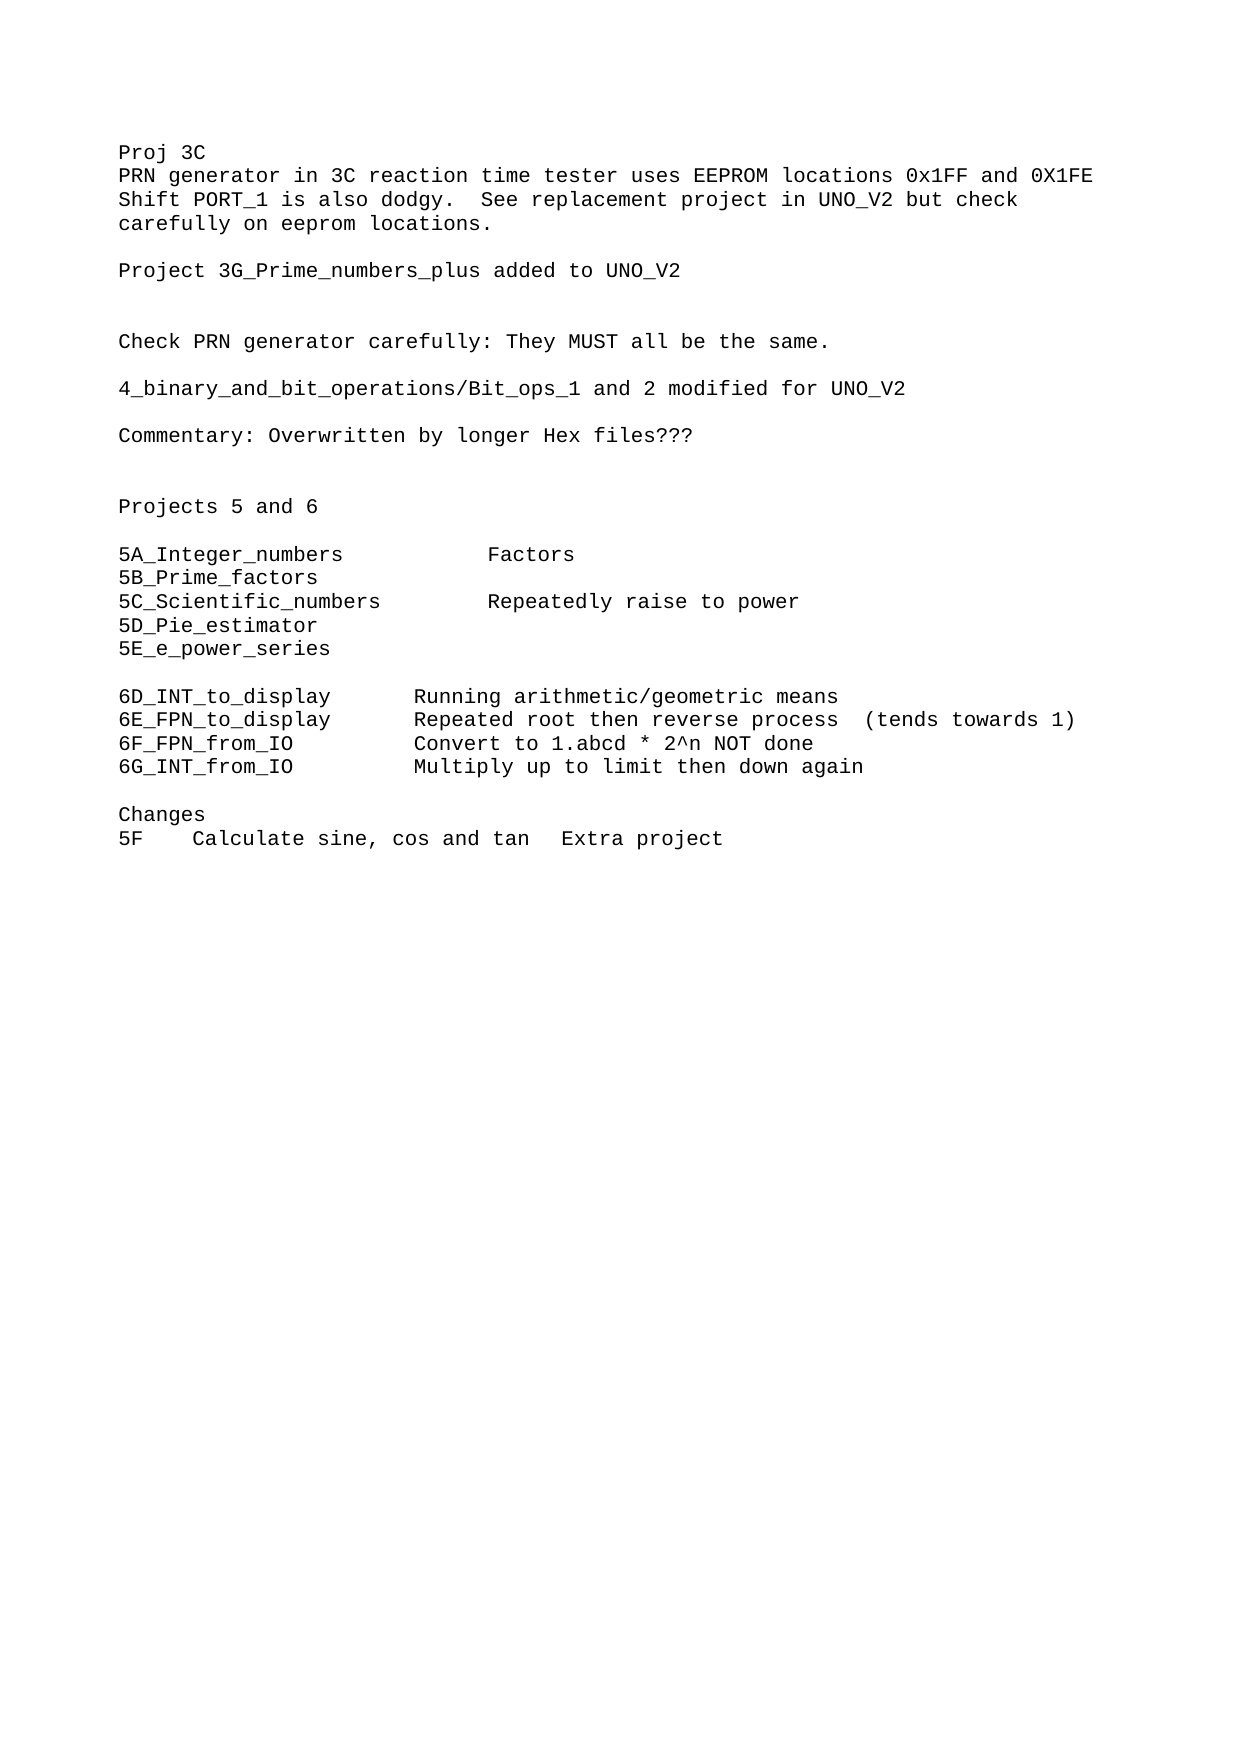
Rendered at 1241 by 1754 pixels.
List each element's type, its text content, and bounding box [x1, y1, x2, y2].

text Projects 5 and 6 [118, 496, 1122, 520]
text Proj 3C [118, 142, 1122, 165]
text Changes [118, 804, 1122, 827]
text 5B_Prime_factors [118, 567, 1122, 591]
text 5F Calculate sine, cos and tan Extra project [118, 827, 1122, 851]
text 4_binary_and_bit_operations/Bit_ops_1 and 2 modified for UNO_V2 [118, 378, 1122, 402]
text 6D_INT_to_display Running arithmetic/geometric means [118, 686, 1122, 709]
text Project 3G_Prime_numbers_plus added to UNO_V2 [118, 260, 1122, 284]
text 6G_INT_from_IO Multiply up to limit then down again [118, 757, 1122, 780]
text 5D_Pie_estimator [118, 615, 1122, 638]
text 5C_Scientific_numbers Repeatedly raise to power [118, 591, 1122, 615]
text Shift PORT_1 is also dodgy. See replacement project in UNO_V2 but check carefully on eeprom locations. [118, 189, 1122, 236]
text 5A_Integer_numbers Factors [118, 544, 1122, 567]
text 6F_FPN_from_IO Convert to 1.abcd * 2^n NOT done [118, 733, 1122, 757]
text Check PRN generator carefully: They MUST all be the same. [118, 331, 1122, 354]
text 5E_e_power_series [118, 638, 1122, 662]
text Commentary: Overwritten by longer Hex files??? [118, 426, 1122, 449]
text PRN generator in 3C reaction time tester uses EEPROM locations 0x1FF and 0X1FE [118, 165, 1122, 189]
text 6E_FPN_to_display Repeated root then reverse process (tends towards 1) [118, 709, 1122, 733]
